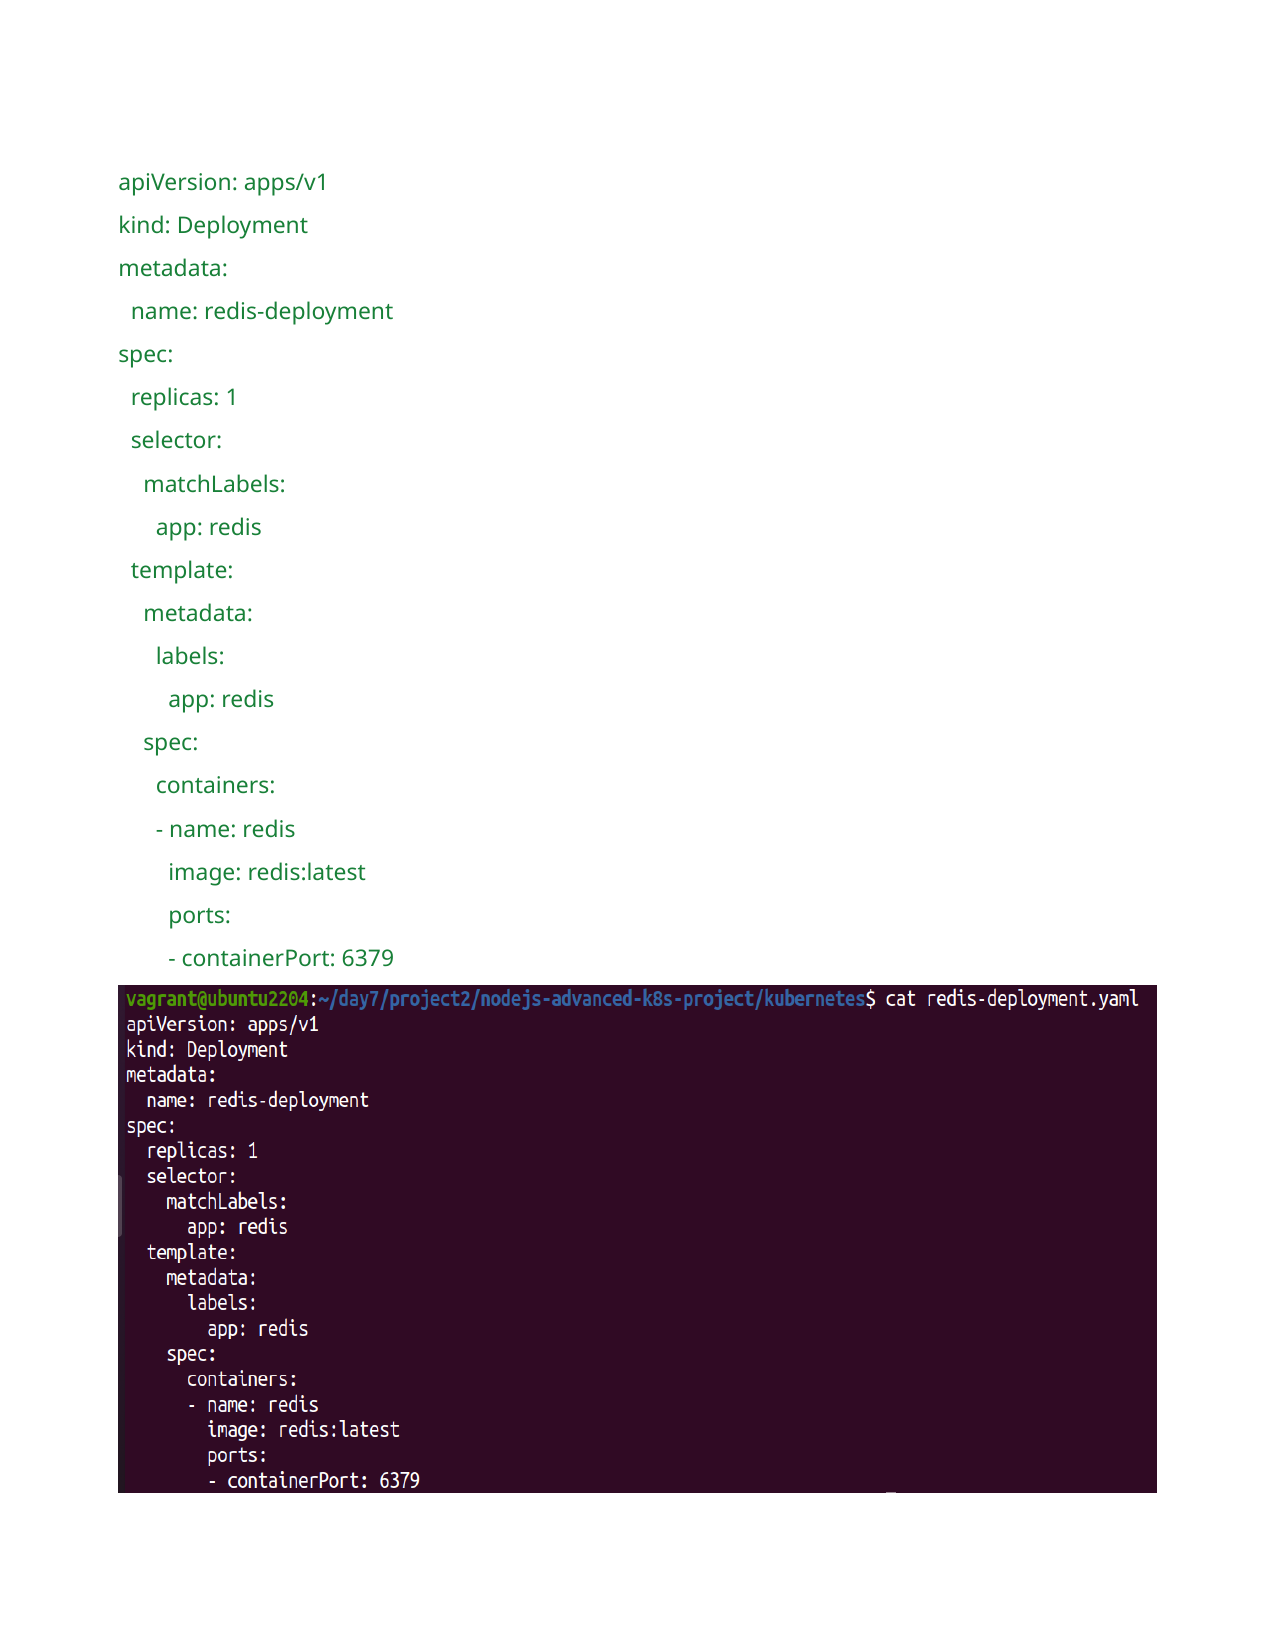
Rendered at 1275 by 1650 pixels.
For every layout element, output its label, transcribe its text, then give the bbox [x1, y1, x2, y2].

text app: redis [118, 683, 1157, 714]
text spec: [118, 338, 1157, 369]
text image: redis:latest [118, 856, 1157, 887]
text metadata: [118, 597, 1157, 628]
text apiVersion: apps/v1 [118, 166, 1157, 197]
text matchLabels: [118, 468, 1157, 499]
text - name: redis [118, 813, 1157, 844]
text template: [118, 554, 1157, 585]
text containers: [118, 769, 1157, 801]
text kind: Deployment [118, 209, 1157, 240]
text spec: [118, 726, 1157, 758]
text selector: [118, 424, 1157, 456]
text app: redis [118, 511, 1157, 542]
picture [118, 985, 1157, 1493]
text ports: [118, 899, 1157, 930]
text metadata: [118, 252, 1157, 283]
text replicas: 1 [118, 381, 1157, 413]
text - containerPort: 6379 [118, 942, 1157, 973]
text name: redis-deployment [118, 295, 1157, 326]
text labels: [118, 640, 1157, 671]
